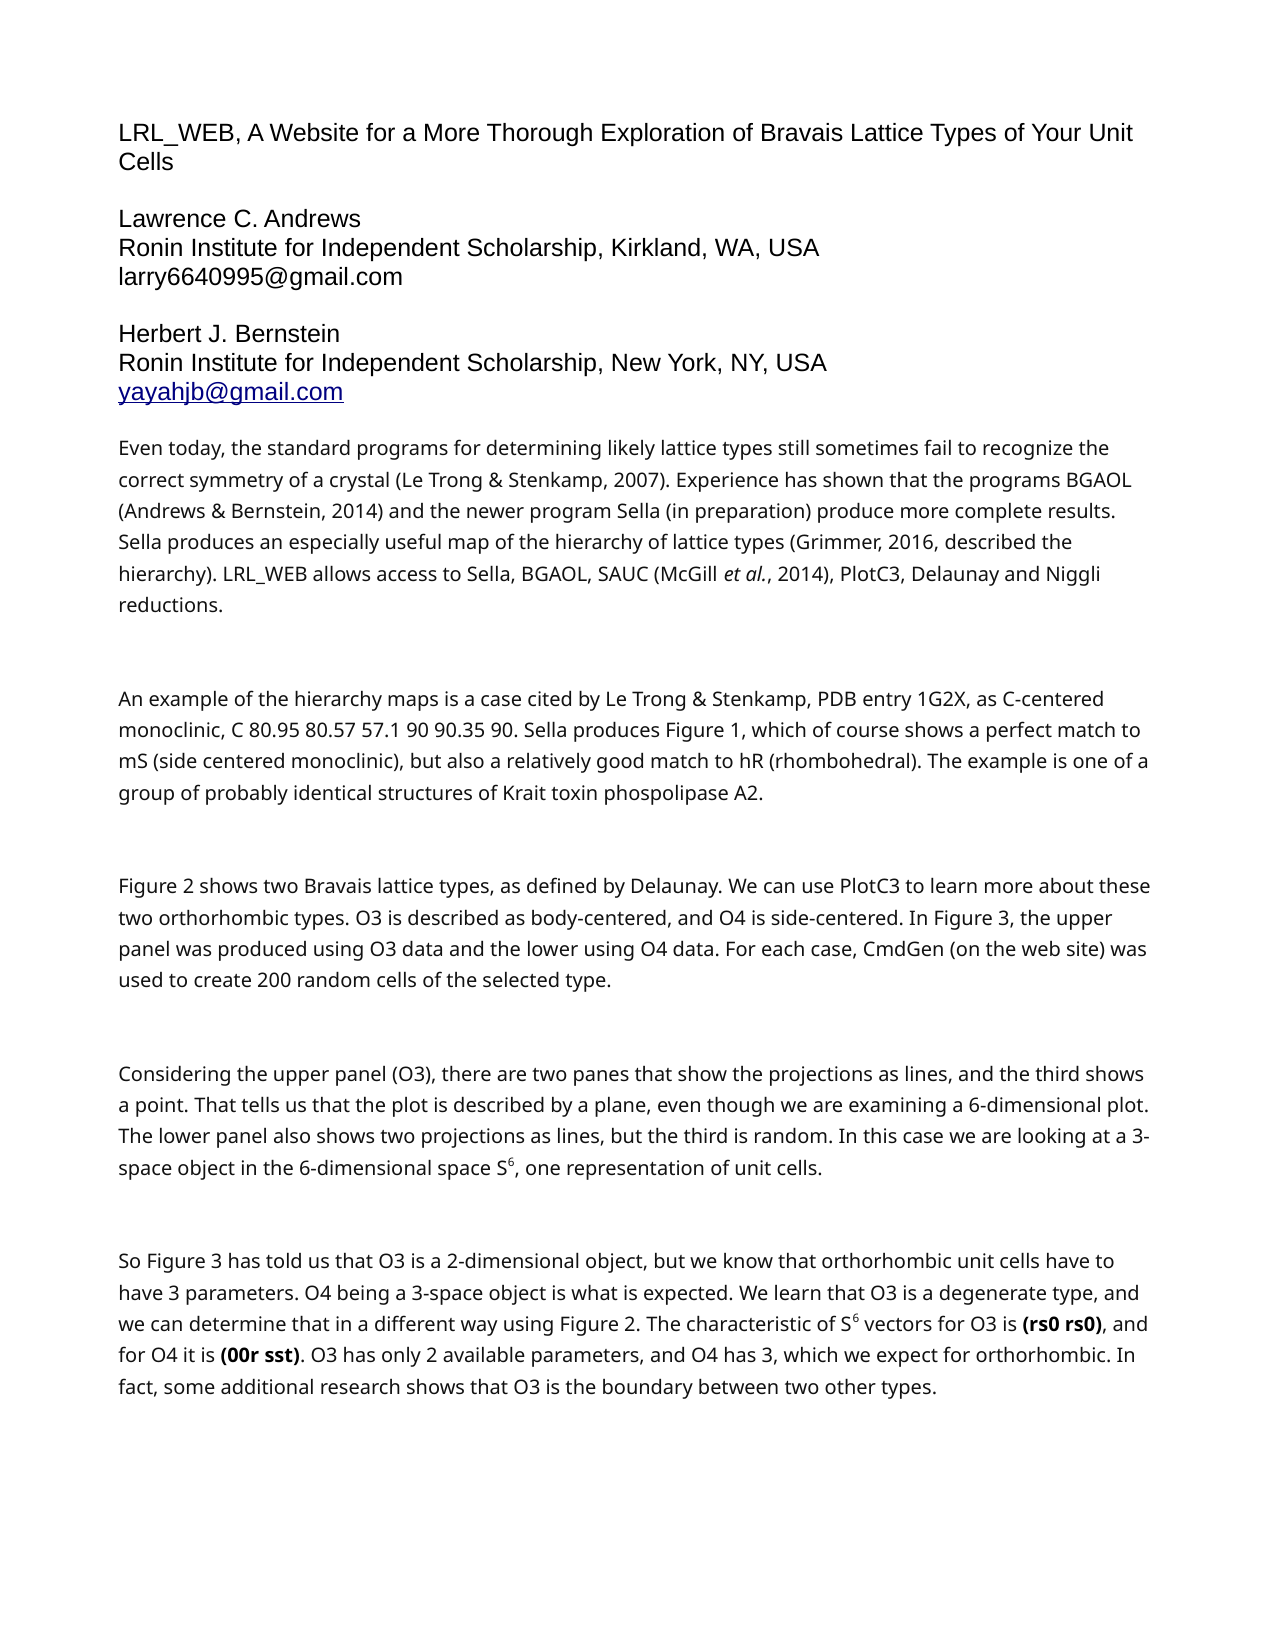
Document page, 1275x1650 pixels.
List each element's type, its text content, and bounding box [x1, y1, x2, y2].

text yayahjb@gmail.com [118, 377, 1157, 406]
text LRL_WEB, A Website for a More Thorough Exploration of Bravais Lattice Types of Your Unit Cells [118, 118, 1157, 176]
text Herbert J. Bernstein [118, 319, 1157, 348]
text An example of the hierarchy maps is a case cited by Le Trong & Stenkamp, PDB entry 1G2X, as C-centered monoclinic, C 80.95 80.57 57.1 90 90.35 90. Sella produces Figure 1, which of course shows a perfect match to mS (side centered monoclinic), but also a relatively good match to hR (rhombohedral). The example is one of a group of probably identical structures of Krait toxin phospolipase A2. [118, 685, 1157, 806]
text Lawrence C. Andrews [118, 204, 1157, 233]
text Even today, the standard programs for determining likely lattice types still sometimes fail to recognize the correct symmetry of a crystal (Le Trong & Stenkamp, 2007). Experience has shown that the programs BGAOL (Andrews & Bernstein, 2014) and the newer program Sella (in preparation) produce more complete results. Sella produces an especially useful map of the hierarchy of lattice types (Grimmer, 2016, described the hierarchy). LRL_WEB allows access to Sella, BGAOL, SAUC (McGill et al., 2014), PlotC3, Delaunay and Niggli reductions. [118, 434, 1157, 618]
text So Figure 3 has told us that O3 is a 2-dimensional object, but we know that orthorhombic unit cells have to have 3 parameters. O4 being a 3-space object is what is expected. We learn that O3 is a degenerate type, and we can determine that in a different way using Figure 2. The characteristic of S6 vectors for O3 is (rs0 rs0), and for O4 it is (00r sst). O3 has only 2 available parameters, and O4 has 3, which we expect for orthorhombic. In fact, some additional research shows that O3 is the boundary between two other types. [118, 1247, 1157, 1400]
text Considering the upper panel (O3), there are two panes that show the projections as lines, and the third shows a point. That tells us that the plot is described by a plane, even though we are examining a 6-dimensional plot. The lower panel also shows two projections as lines, but the third is random. In this case we are looking at a 3-space object in the 6-dimensional space S6, one representation of unit cells. [118, 1060, 1157, 1181]
text Figure 2 shows two Bravais lattice types, as defined by Delaunay. We can use PlotC3 to learn more about these two orthorhombic types. O3 is described as body-centered, and O4 is side-centered. In Figure 3, the upper panel was produced using O3 data and the lower using O4 data. For each case, CmdGen (on the web site) was used to create 200 random cells of the selected type. [118, 872, 1157, 994]
text Ronin Institute for Independent Scholarship, Kirkland, WA, USA [118, 233, 1157, 262]
text larry6640995@gmail.com [118, 262, 1157, 291]
text Ronin Institute for Independent Scholarship, New York, NY, USA [118, 348, 1157, 377]
